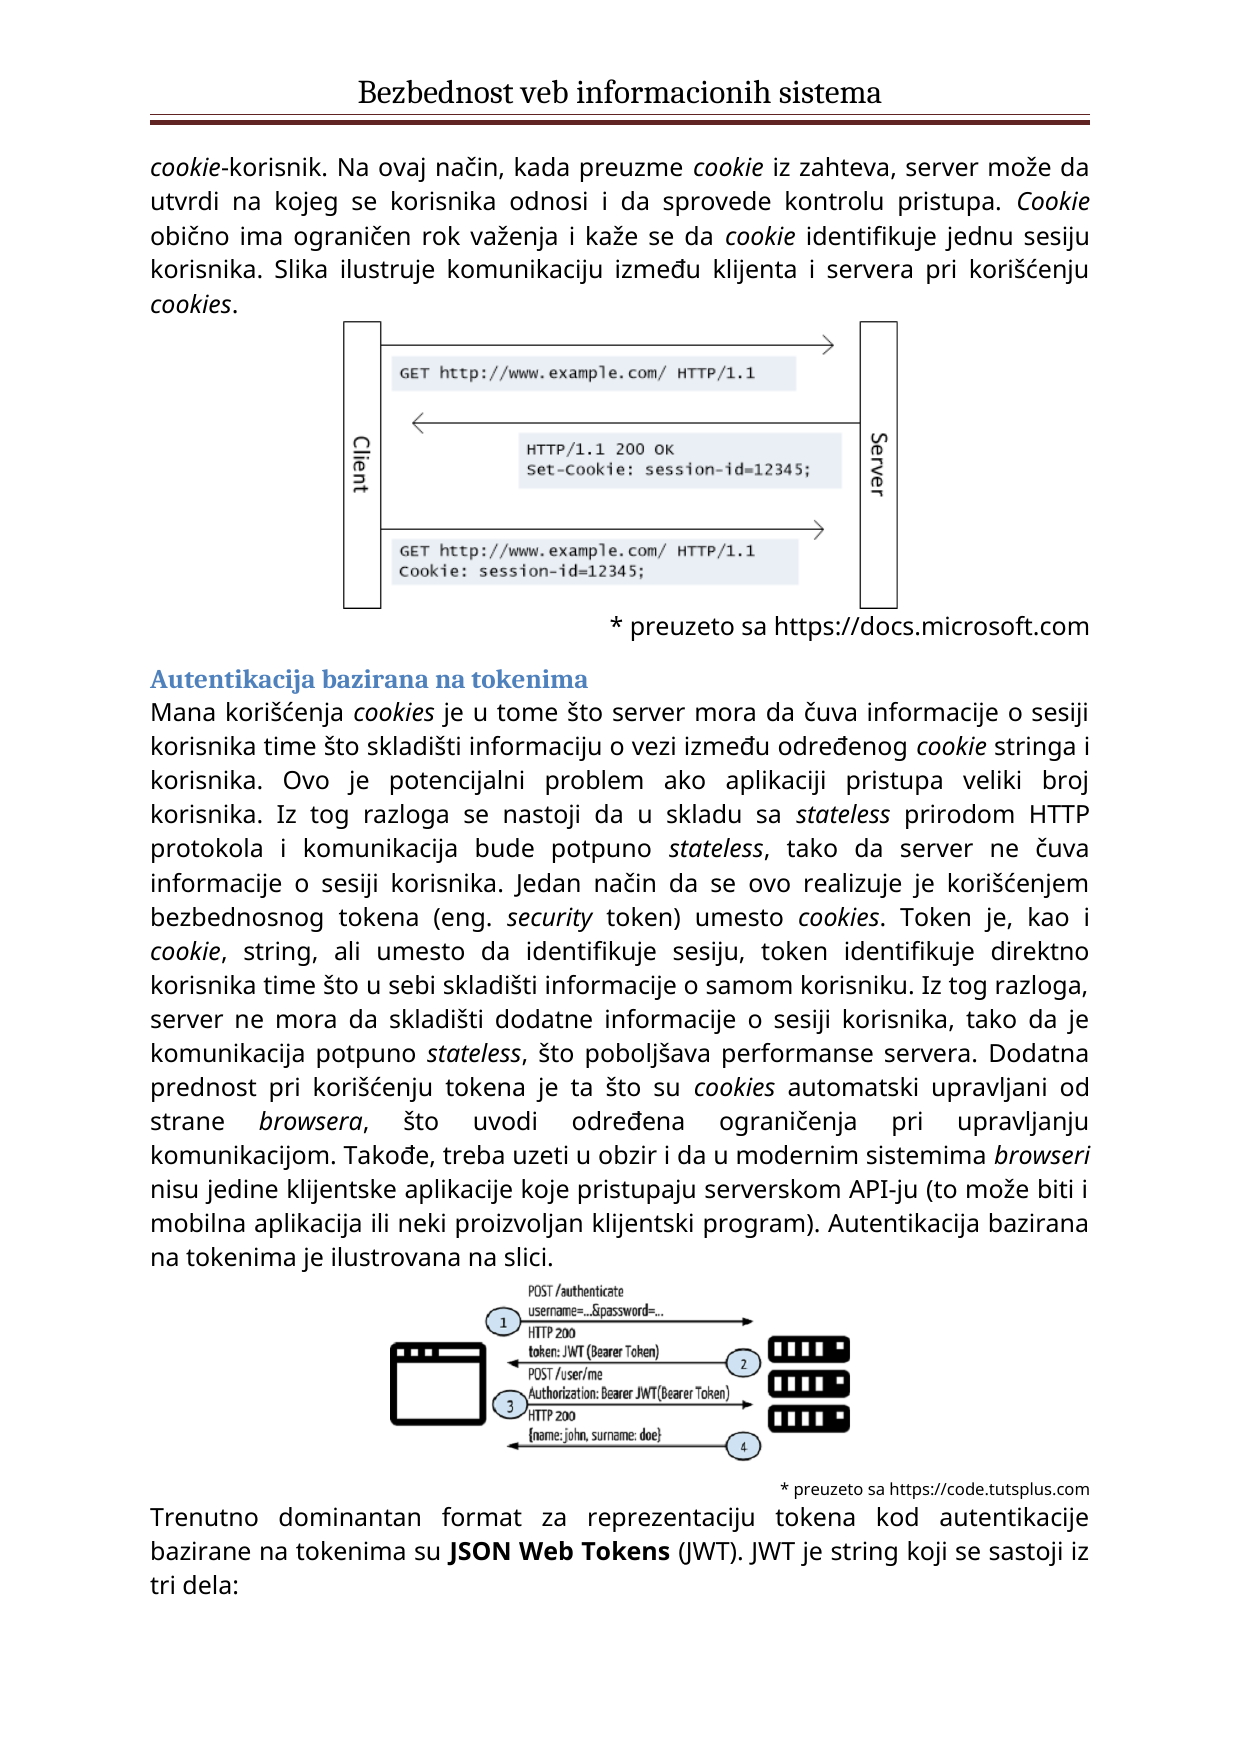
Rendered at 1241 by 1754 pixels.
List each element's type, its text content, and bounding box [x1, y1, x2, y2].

picture [342, 320, 898, 609]
text cookie-korisnik. Na ovaj način, kada preuzme cookie iz zahteva, server može da utvrdi na kojeg se korisnika odnosi i da sprovede kontrolu pristupa. Cookie obično ima ograničen rok važenja i kaže se da cookie identifikuje jednu sesiju korisnika. Slika ilustruje komunikaciju između klijenta i servera pri korišćenju cookies. [150, 150, 1090, 320]
subtitle Autentikacija bazirana na tokenima [150, 664, 1090, 695]
text * preuzeto sa https://docs.microsoft.com [150, 609, 1090, 643]
text Mana korišćenja cookies je u tome što server mora da čuva informacije o sesiji korisnika time što skladišti informaciju o vezi između određenog cookie stringa i korisnika. Ovo je potencijalni problem ako aplikaciji pristupa veliki broj korisnika. Iz tog razloga se nastoji da u skladu sa stateless prirodom HTTP protokola i komunikacija bude potpuno stateless, tako da server ne čuva informacije o sesiji korisnika. Jedan način da se ovo realizuje je korišćenjem bezbednosnog tokena (eng. security token) umesto cookies. Token je, kao i cookie, string, ali umesto da identifikuje sesiju, token identifikuje direktno korisnika time što u sebi skladišti informacije o samom korisniku. Iz tog razloga, server ne mora da skladišti dodatne informacije o sesiji korisnika, tako da je komunikacija potpuno stateless, što poboljšava performanse servera. Dodatna prednost pri korišćenju tokena je ta što su cookies automatski upravljani od strane browsera, što uvodi određena ograničenja pri upravljanju komunikacijom. Takođe, treba uzeti u obzir i da u modernim sistemima browseri nisu jedine klijentske aplikacije koje pristupaju serverskom API-ju (to može biti i mobilna aplikacija ili neki proizvoljan klijentski program). Autentikacija bazirana na tokenima je ilustrovana na slici. [150, 695, 1090, 1274]
text * preuzeto sa https://code.tutsplus.com [150, 1477, 1090, 1500]
picture [390, 1273, 851, 1478]
text Trenutno dominantan format za reprezentaciju tokena kod autentikacije bazirane na tokenima su JSON Web Tokens (JWT). JWT je string koji se sastoji iz tri dela: [150, 1500, 1090, 1602]
